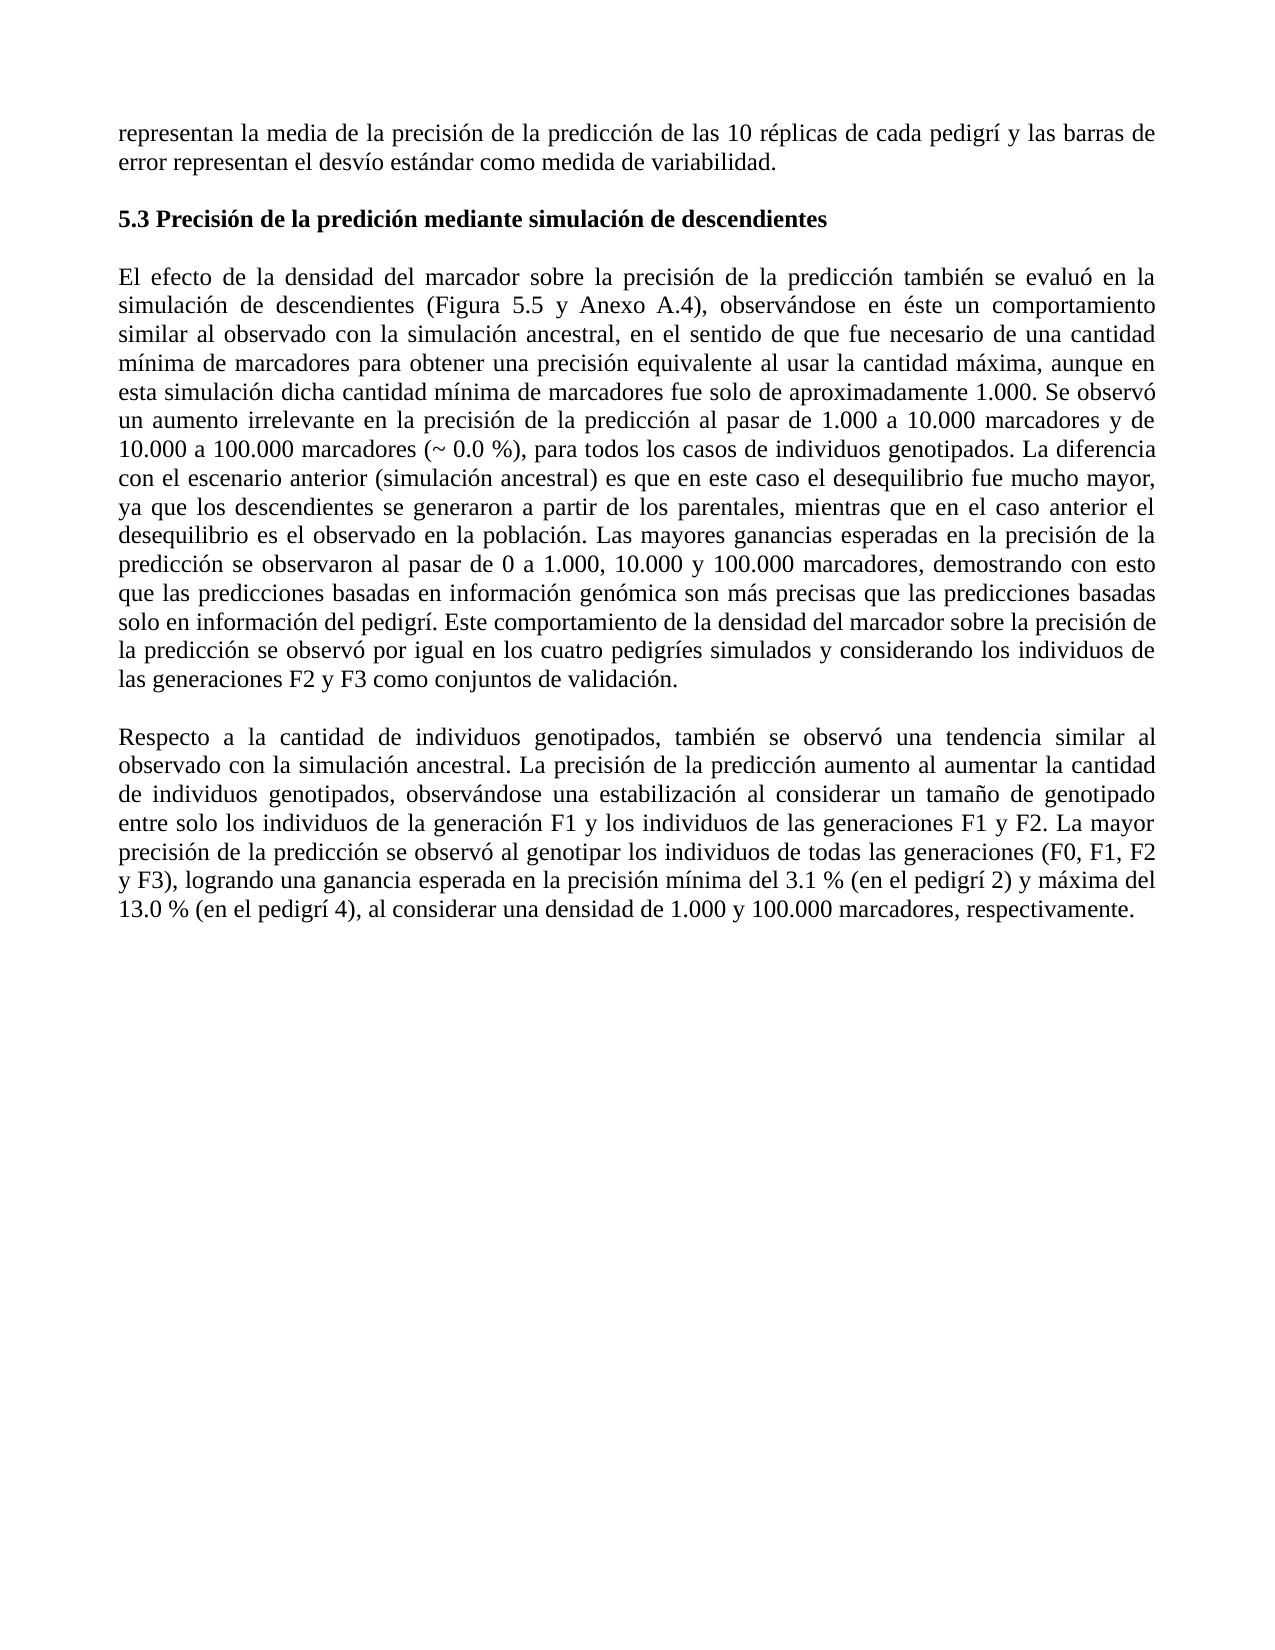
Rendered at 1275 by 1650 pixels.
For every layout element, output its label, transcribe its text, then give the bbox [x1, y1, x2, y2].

text El efecto de la densidad del marcador sobre la precisión de la predicción también se evaluó en la simulación de descendientes (Figura 5.5 y Anexo A.4), observándose en éste un comportamiento similar al observado con la simulación ancestral, en el sentido de que fue necesario de una cantidad mínima de marcadores para obtener una precisión equivalente al usar la cantidad máxima, aunque en esta simulación dicha cantidad mínima de marcadores fue solo de aproximadamente 1.000. Se observó un aumento irrelevante en la precisión de la predicción al pasar de 1.000 a 10.000 marcadores y de 10.000 a 100.000 marcadores (~ 0.0 %), para todos los casos de individuos genotipados. La diferencia con el escenario anterior (simulación ancestral) es que en este caso el desequilibrio fue mucho mayor, ya que los descendientes se generaron a partir de los parentales, mientras que en el caso anterior el desequilibrio es el observado en la población. Las mayores ganancias esperadas en la precisión de la predicción se observaron al pasar de 0 a 1.000, 10.000 y 100.000 marcadores, demostrando con esto que las predicciones basadas en información genómica son más precisas que las predicciones basadas solo en información del pedigrí. Este comportamiento de la densidad del marcador sobre la precisión de la predicción se observó por igual en los cuatro pedigríes simulados y considerando los individuos de las generaciones F2 y F3 como conjuntos de validación. [118, 262, 1157, 693]
text 5.3 Precisión de la predición mediante simulación de descendientes [118, 204, 1157, 233]
text representan la media de la precisión de la predicción de las 10 réplicas de cada pedigrí y las barras de error representan el desvío estándar como medida de variabilidad. [118, 118, 1157, 176]
text Respecto a la cantidad de individuos genotipados, también se observó una tendencia similar al observado con la simulación ancestral. La precisión de la predicción aumento al aumentar la cantidad de individuos genotipados, observándose una estabilización al considerar un tamaño de genotipado entre solo los individuos de la generación F1 y los individuos de las generaciones F1 y F2. La mayor precisión de la predicción se observó al genotipar los individuos de todas las generaciones (F0, F1, F2 y F3), logrando una ganancia esperada en la precisión mínima del 3.1 % (en el pedigrí 2) y máxima del 13.0 % (en el pedigrí 4), al considerar una densidad de 1.000 y 100.000 marcadores, respectivamente. [118, 722, 1157, 923]
